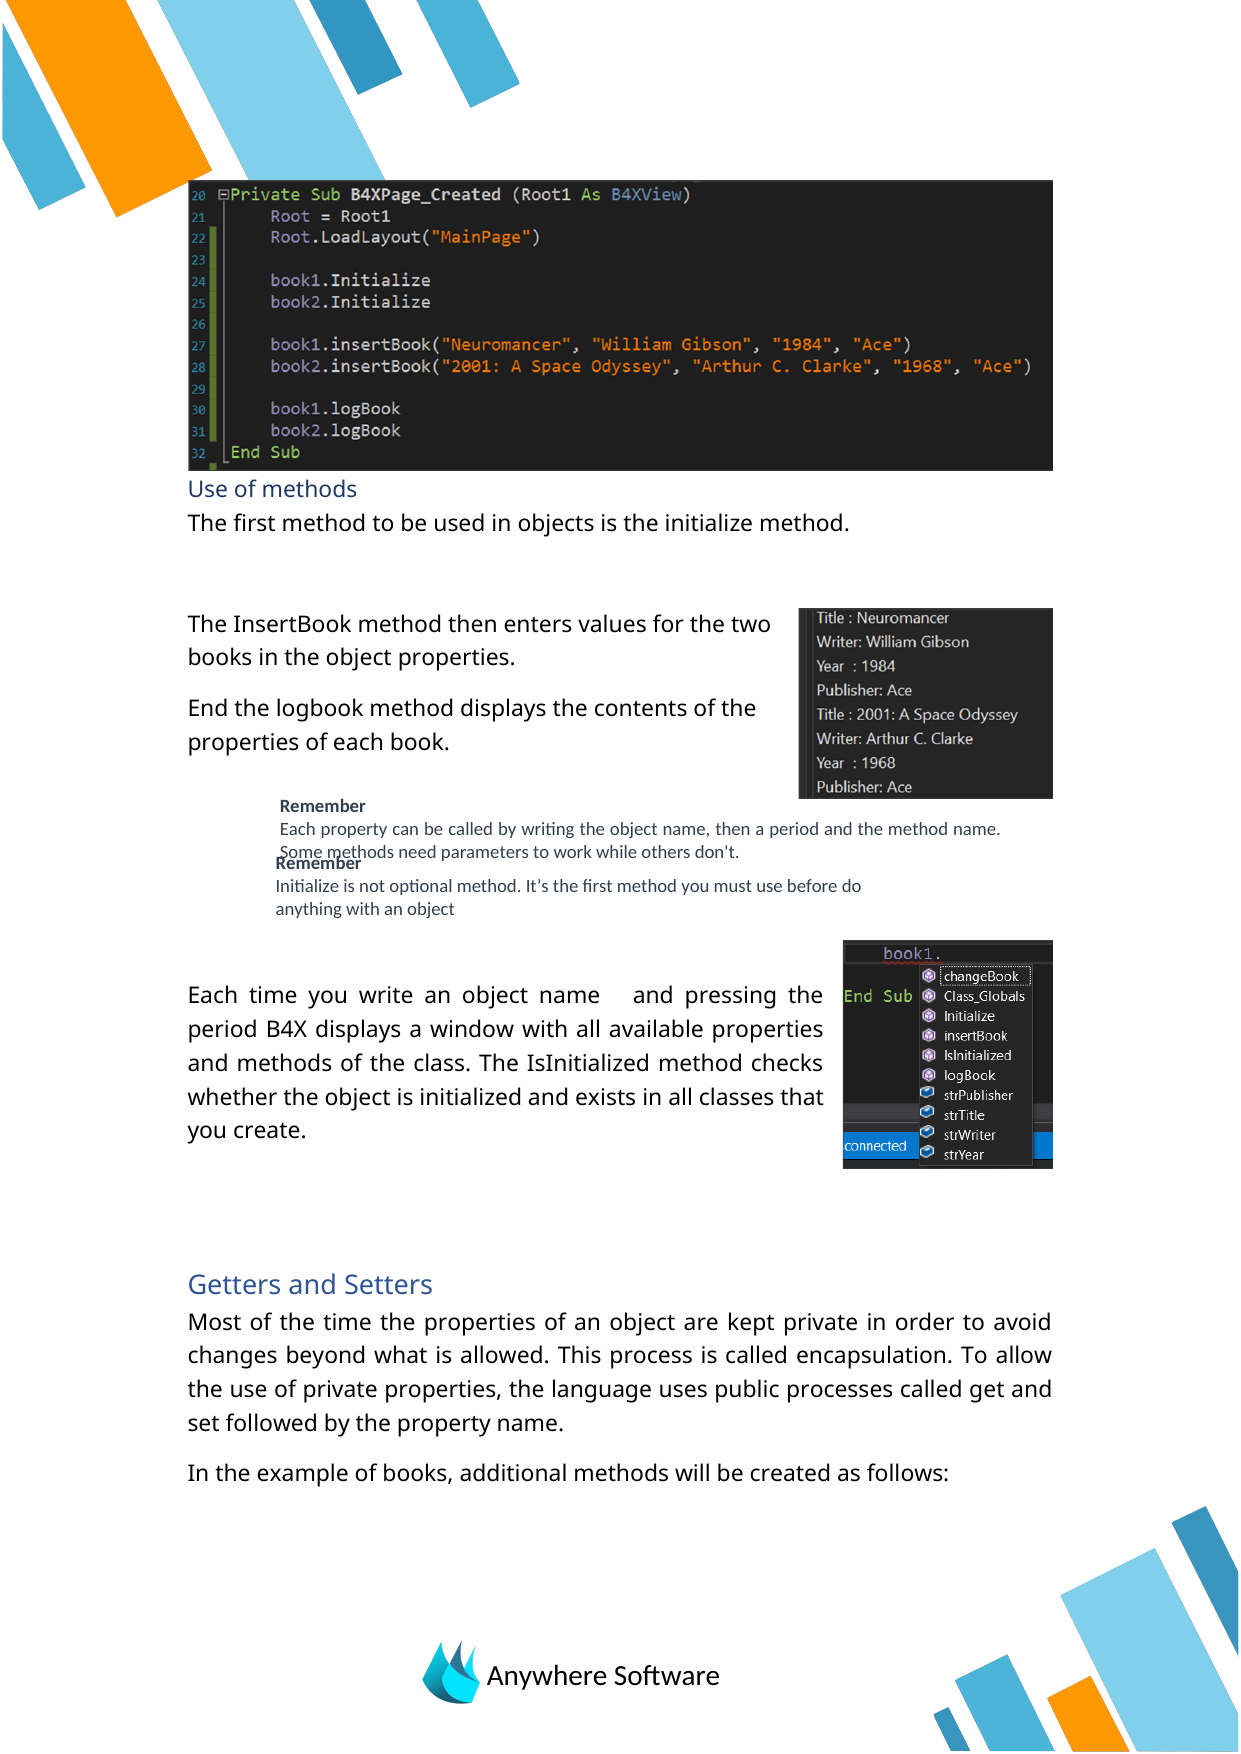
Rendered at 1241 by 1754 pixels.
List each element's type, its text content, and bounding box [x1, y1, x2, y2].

text Each time you write an object name and pressing the period B4X displays a window with all available properties and methods of the class. The IsInitialized method checks whether the object is initialized and exists in all classes that you create. [187, 776, 1053, 1146]
picture [2, 0, 520, 256]
text End the logbook method displays the contents of the properties of each book. [187, 692, 798, 757]
picture [188, 180, 1053, 471]
text In the example of books, additional methods will be created as follows: [187, 1457, 1053, 1488]
text The first method to be used in objects is the initialize method. [187, 507, 1053, 538]
text The InsertBook method then enters values for the two books in the object properties. [187, 607, 1053, 672]
picture [798, 608, 1053, 799]
picture [842, 940, 1053, 1169]
picture [422, 1640, 481, 1704]
subtitle Use of methods [187, 150, 1053, 504]
text Most of the time the properties of an object are kept private in order to avoid changes beyond what is allowed. This process is called encapsulation. To allow the use of private properties, the language uses public processes called get and set followed by the property name. [187, 1306, 1053, 1438]
subtitle Getters and Setters [187, 1266, 1053, 1303]
picture [933, 1506, 1239, 1752]
